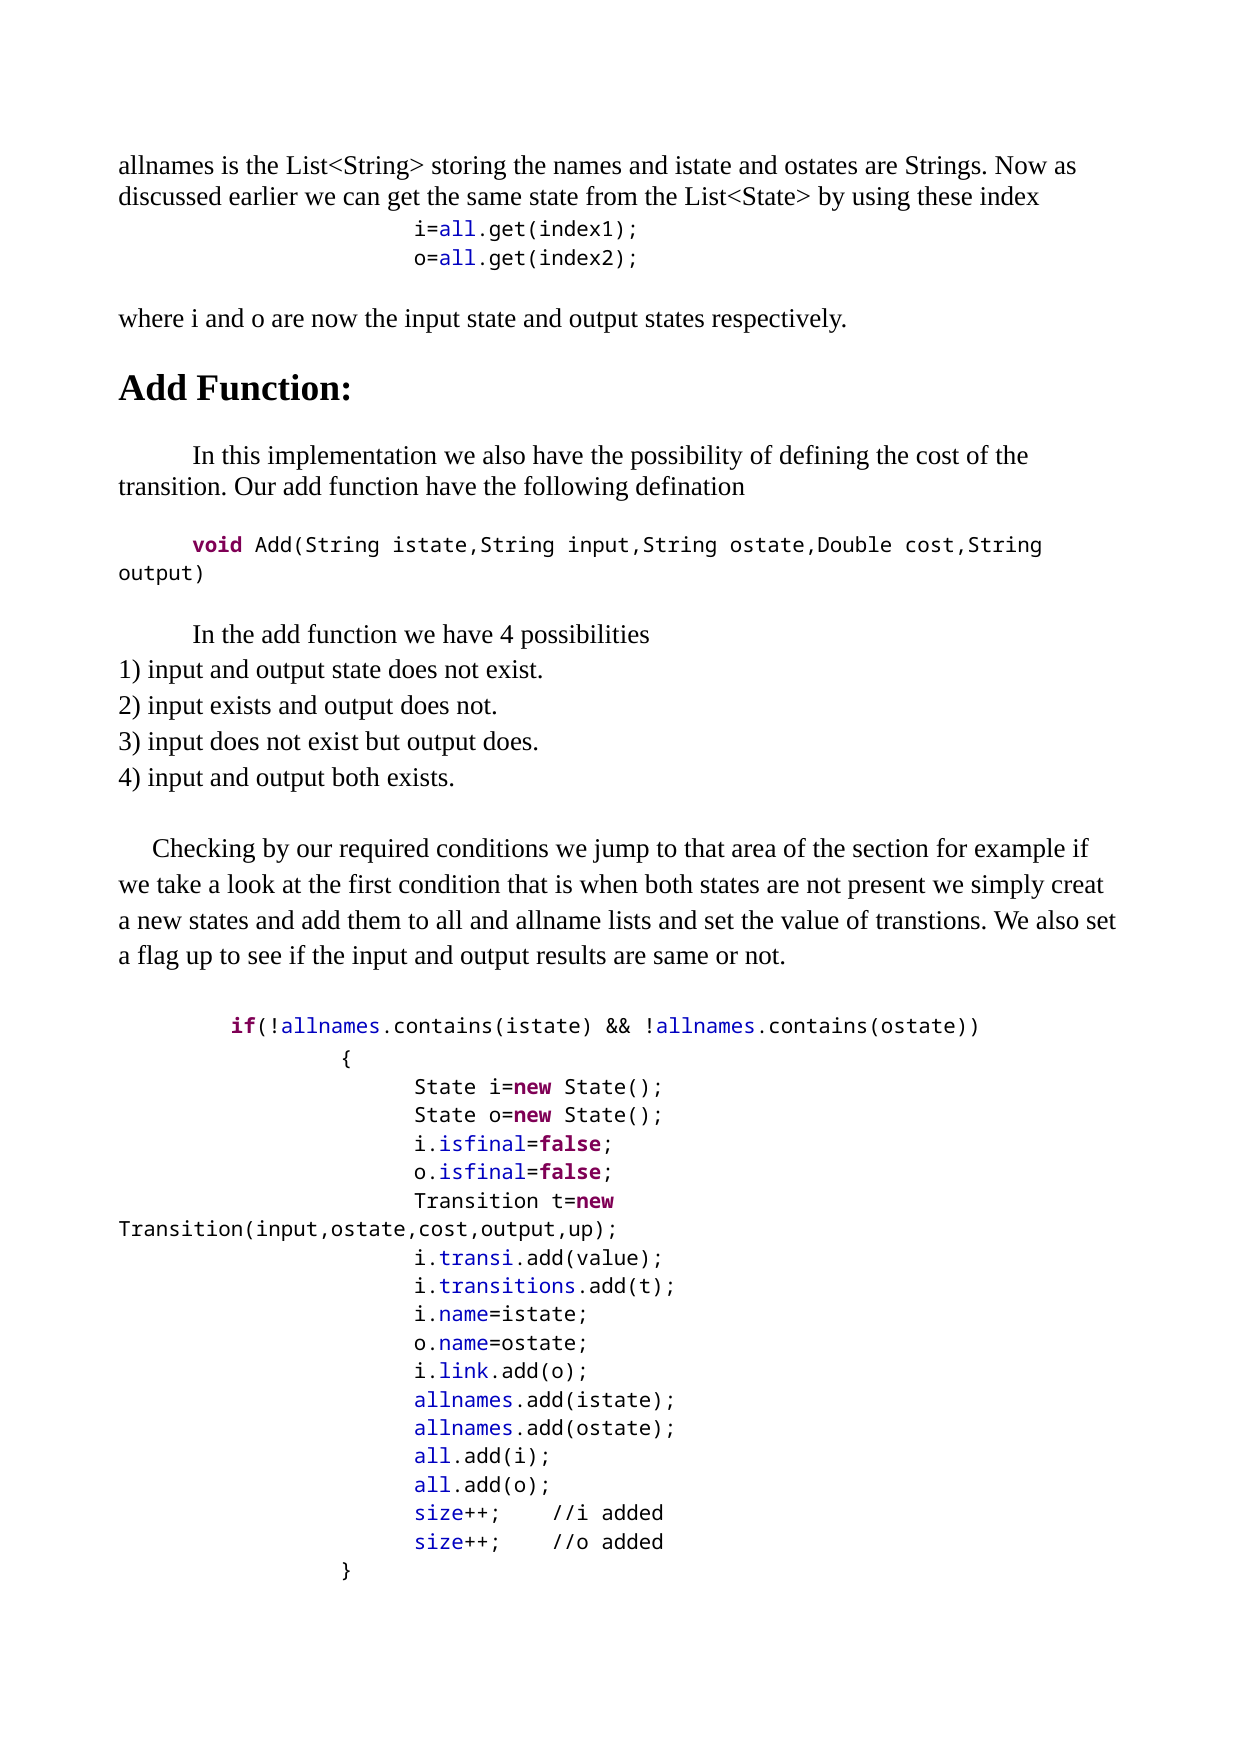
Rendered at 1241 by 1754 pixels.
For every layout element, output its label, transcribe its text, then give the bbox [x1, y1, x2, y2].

text o.isfinal=false; [118, 1157, 1122, 1186]
text State o=new State(); [118, 1100, 1122, 1129]
text i.isfinal=false; [118, 1129, 1122, 1157]
text size++; //i added [118, 1498, 1122, 1527]
text allnames is the List<String> storing the names and istate and ostates are Strings. Now as discussed earlier we can get the same state from the List<State> by using these index [118, 149, 1122, 212]
list 4) input and output both exists. [118, 761, 1119, 792]
text size++; //o added [118, 1527, 1122, 1555]
text where i and o are now the input state and output states respectively. [118, 303, 1122, 334]
text o.name=ostate; [118, 1328, 1122, 1356]
text allnames.add(istate); [118, 1385, 1122, 1413]
text i.transi.add(value); [118, 1243, 1122, 1271]
text o=all.get(index2); [118, 243, 1122, 271]
text Transition t=new Transition(input,ostate,cost,output,up); [118, 1186, 1122, 1243]
text i.name=istate; [118, 1299, 1122, 1328]
text i.transitions.add(t); [118, 1271, 1122, 1299]
text all.add(o); [118, 1470, 1122, 1498]
text allnames.add(ostate); [118, 1413, 1122, 1442]
text 2) input exists and output does not. [118, 689, 1119, 721]
list 3) input does not exist but output does. [118, 725, 1119, 756]
text i=all.get(index1); [118, 212, 1122, 243]
text State i=new State(); [118, 1072, 1122, 1100]
text if(!allnames.contains(istate) && !allnames.contains(ostate)) [118, 1011, 1122, 1039]
text Add Function: [118, 365, 1122, 408]
text 1) input and output state does not exist. [118, 654, 1119, 685]
text In this implementation we also have the possibility of defining the cost of the transition. Our add function have the following defination [118, 439, 1122, 501]
text void Add(String istate,String input,String ostate,Double cost,String output) [118, 530, 1122, 587]
text all.add(i); [118, 1442, 1122, 1470]
text i.link.add(o); [118, 1356, 1122, 1385]
text } [118, 1555, 1122, 1584]
text In the add function we have 4 possibilities [118, 618, 1119, 649]
text { [118, 1043, 1122, 1072]
text Checking by our required conditions we jump to that area of the section for example if we take a look at the first condition that is when both states are not present we simply creat a new states and add them to all and allname lists and set the value of transtions. We also set a flag up to see if the input and output results are same or not. [118, 832, 1119, 971]
